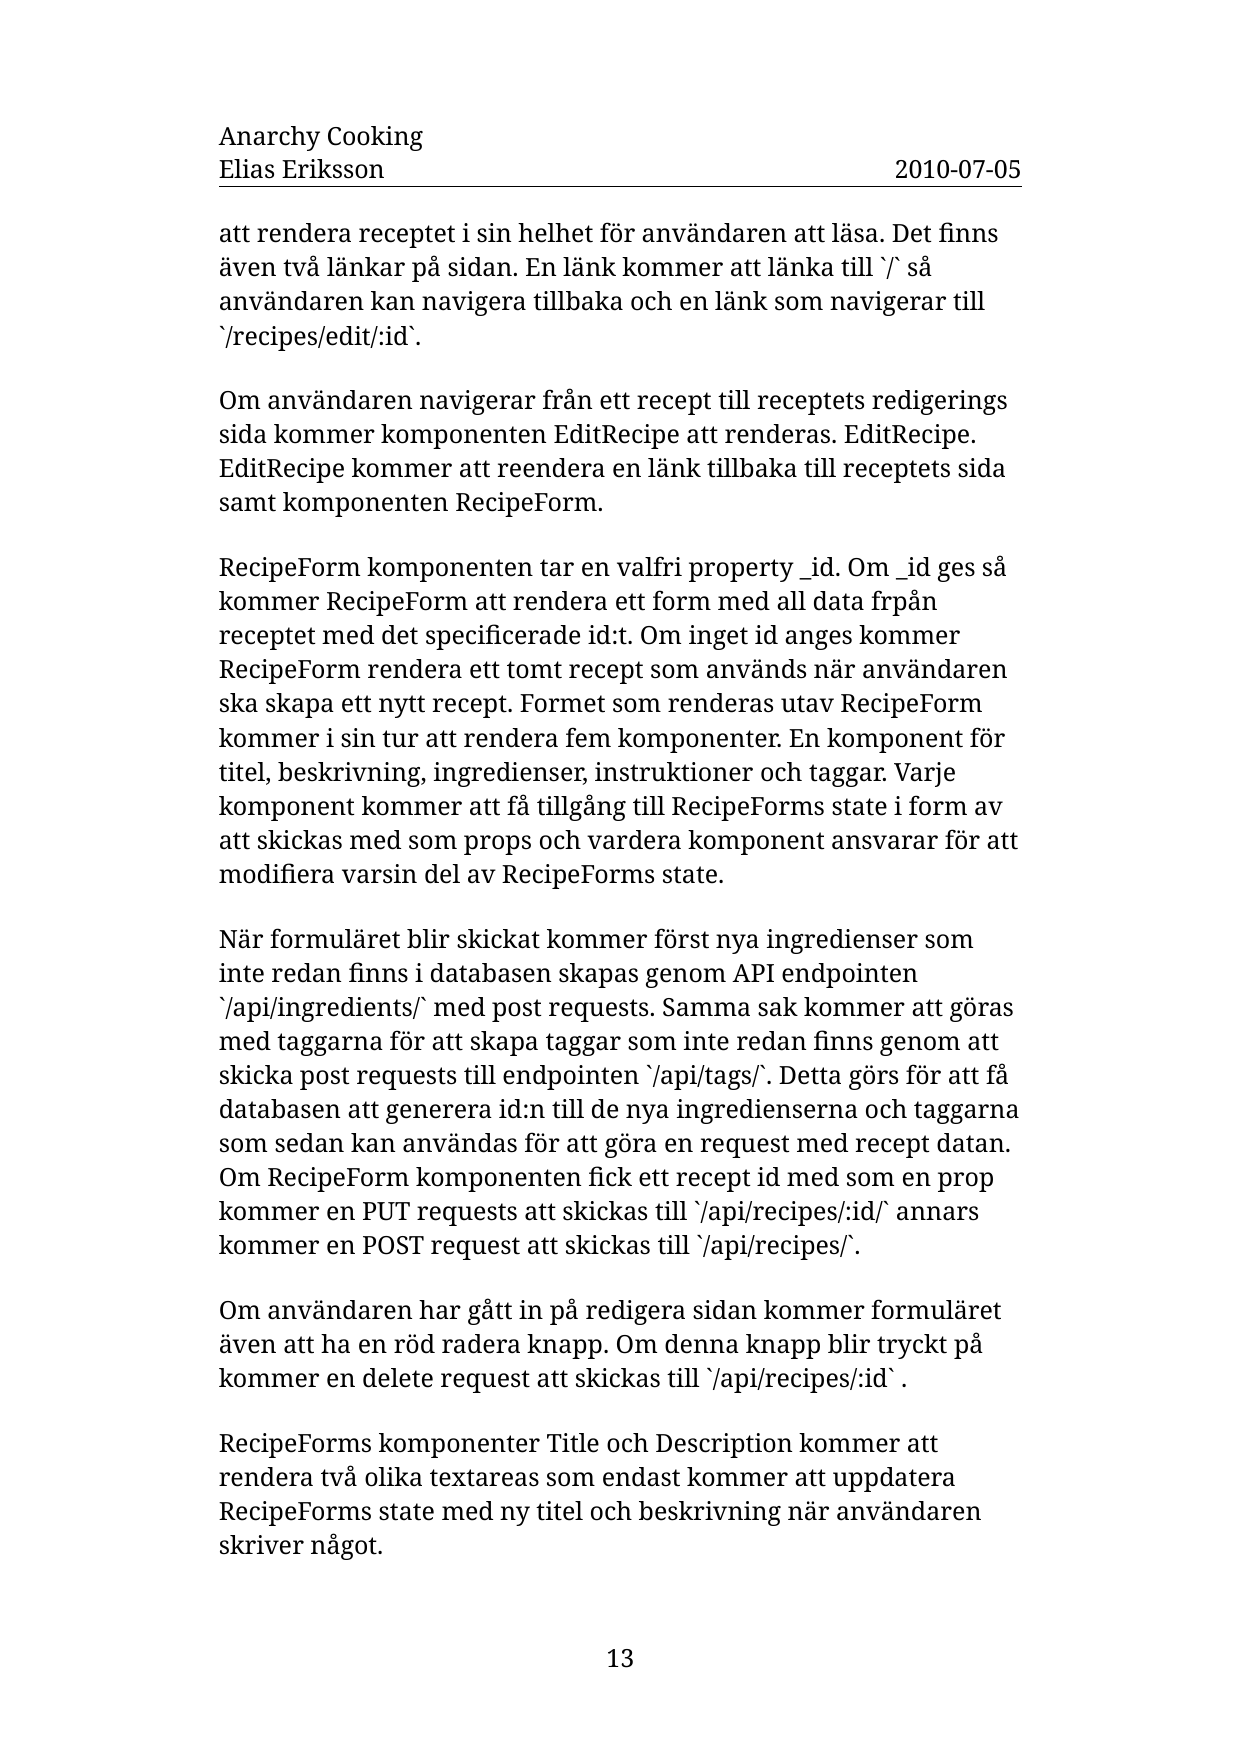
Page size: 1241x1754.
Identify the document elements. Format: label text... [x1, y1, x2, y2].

text att rendera receptet i sin helhet för användaren att läsa. Det finns även två länkar på sidan. En länk kommer att länka till `/` så användaren kan navigera tillbaka och en länk som navigerar till `/recipes/edit/:id`. [218, 216, 1022, 352]
text Om användaren har gått in på redigera sidan kommer formuläret även att ha en röd radera knapp. Om denna knapp blir tryckt på kommer en delete request att skickas till `/api/recipes/:id` . [218, 1293, 1022, 1395]
text RecipeForm komponenten tar en valfri property _id. Om _id ges så kommer RecipeForm att rendera ett form med all data frpån receptet med det specificerade id:t. Om inget id anges kommer RecipeForm rendera ett tomt recept som används när användaren ska skapa ett nytt recept. Formet som renderas utav RecipeForm kommer i sin tur att rendera fem komponenter. En komponent för titel, beskrivning, ingredienser, instruktioner och taggar. Varje komponent kommer att få tillgång till RecipeForms state i form av att skickas med som props och vardera komponent ansvarar för att modifiera varsin del av RecipeForms state. [218, 550, 1022, 891]
text Om användaren navigerar från ett recept till receptets redigerings sida kommer komponenten EditRecipe att renderas. EditRecipe. EditRecipe kommer att reendera en länk tillbaka till receptets sida samt komponenten RecipeForm. [218, 383, 1022, 519]
text När formuläret blir skickat kommer först nya ingredienser som inte redan finns i databasen skapas genom API endpointen `/api/ingredients/` med post requests. Samma sak kommer att göras med taggarna för att skapa taggar som inte redan finns genom att skicka post requests till endpointen `/api/tags/`. Detta görs för att få databasen att generera id:n till de nya ingredienserna och taggarna som sedan kan användas för att göra en request med recept datan. Om RecipeForm komponenten fick ett recept id med som en prop kommer en PUT requests att skickas till `/api/recipes/:id/` annars kommer en POST request att skickas till `/api/recipes/`. [218, 921, 1022, 1262]
text RecipeForms komponenter Title och Description kommer att rendera två olika textareas som endast kommer att uppdatera RecipeForms state med ny titel och beskrivning när användaren skriver något. [218, 1426, 1022, 1562]
